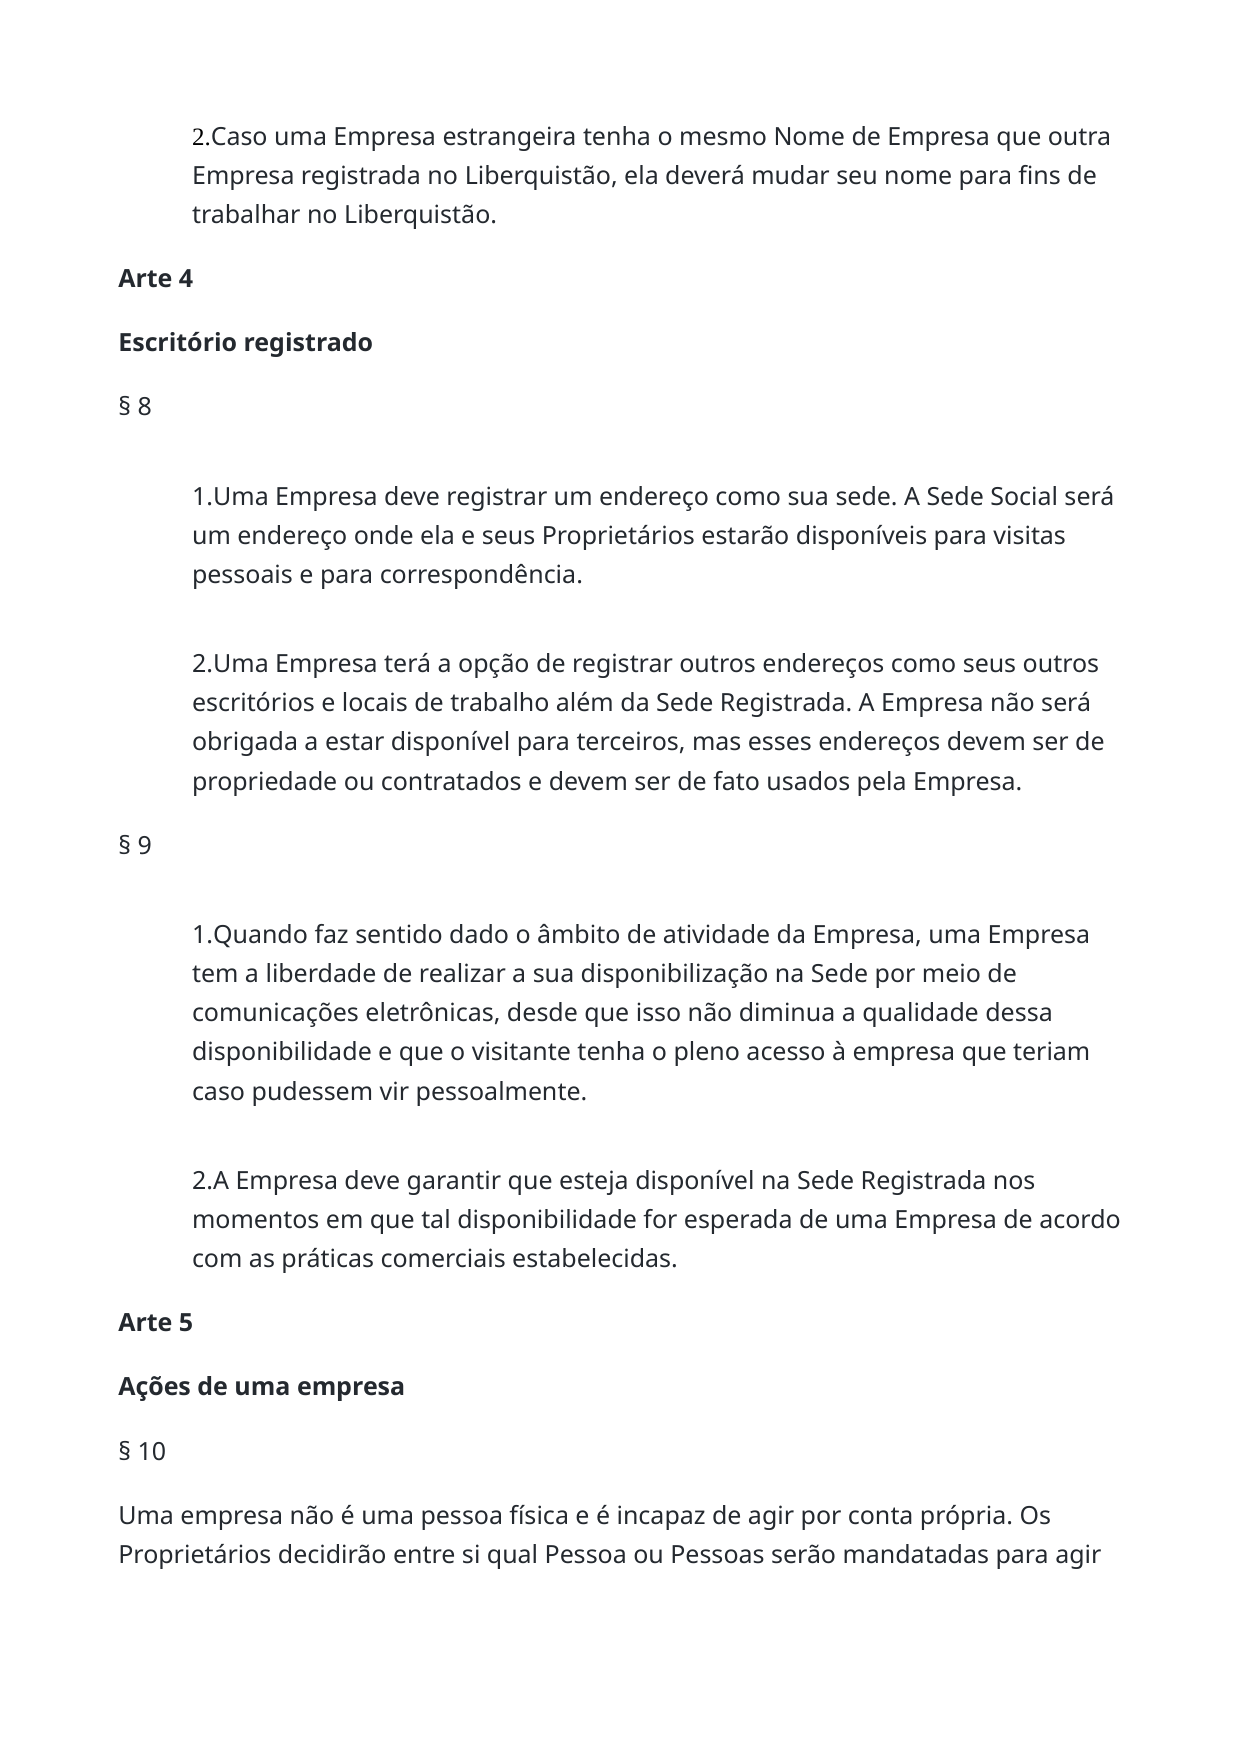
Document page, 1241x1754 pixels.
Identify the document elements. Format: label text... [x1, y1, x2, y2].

list Uma Empresa terá a opção de registrar outros endereços como seus outros escritórios e locais de trabalho além da Sede Registrada. A Empresa não será obrigada a estar disponível para terceiros, mas esses endereços devem ser de propriedade ou contratados e devem ser de fato usados pela Empresa. [118, 646, 1122, 797]
text Arte 4 [118, 261, 1122, 295]
text Uma empresa não é uma pessoa física e é incapaz de agir por conta própria. Os Proprietários decidirão entre si qual Pessoa ou Pessoas serão mandatadas para agir [118, 1497, 1122, 1571]
list Uma Empresa deve registrar um endereço como sua sede. A Sede Social será um endereço onde ela e seus Proprietários estarão disponíveis para visitas pessoais e para correspondência. [118, 478, 1122, 591]
text § 10 [118, 1433, 1122, 1467]
text Ações de uma empresa [118, 1369, 1122, 1403]
text § 8 [118, 389, 1122, 423]
list A Empresa deve garantir que esteja disponível na Sede Registrada nos momentos em que tal disponibilidade for esperada de uma Empresa de acordo com as práticas comerciais estabelecidas. [118, 1162, 1122, 1275]
text Escritório registrado [118, 325, 1122, 359]
list Quando faz sentido dado o âmbito de atividade da Empresa, uma Empresa tem a liberdade de realizar a sua disponibilização na Sede por meio de comunicações eletrônicas, desde que isso não diminua a qualidade dessa disponibilidade e que o visitante tenha o pleno acesso à empresa que teriam caso pudessem vir pessoalmente. [118, 916, 1122, 1107]
list Caso uma Empresa estrangeira tenha o mesmo Nome de Empresa que outra Empresa registrada no Liberquistão, ela deverá mudar seu nome para fins de trabalhar no Liberquistão. [118, 118, 1122, 231]
text § 9 [118, 827, 1122, 861]
text Arte 5 [118, 1305, 1122, 1339]
